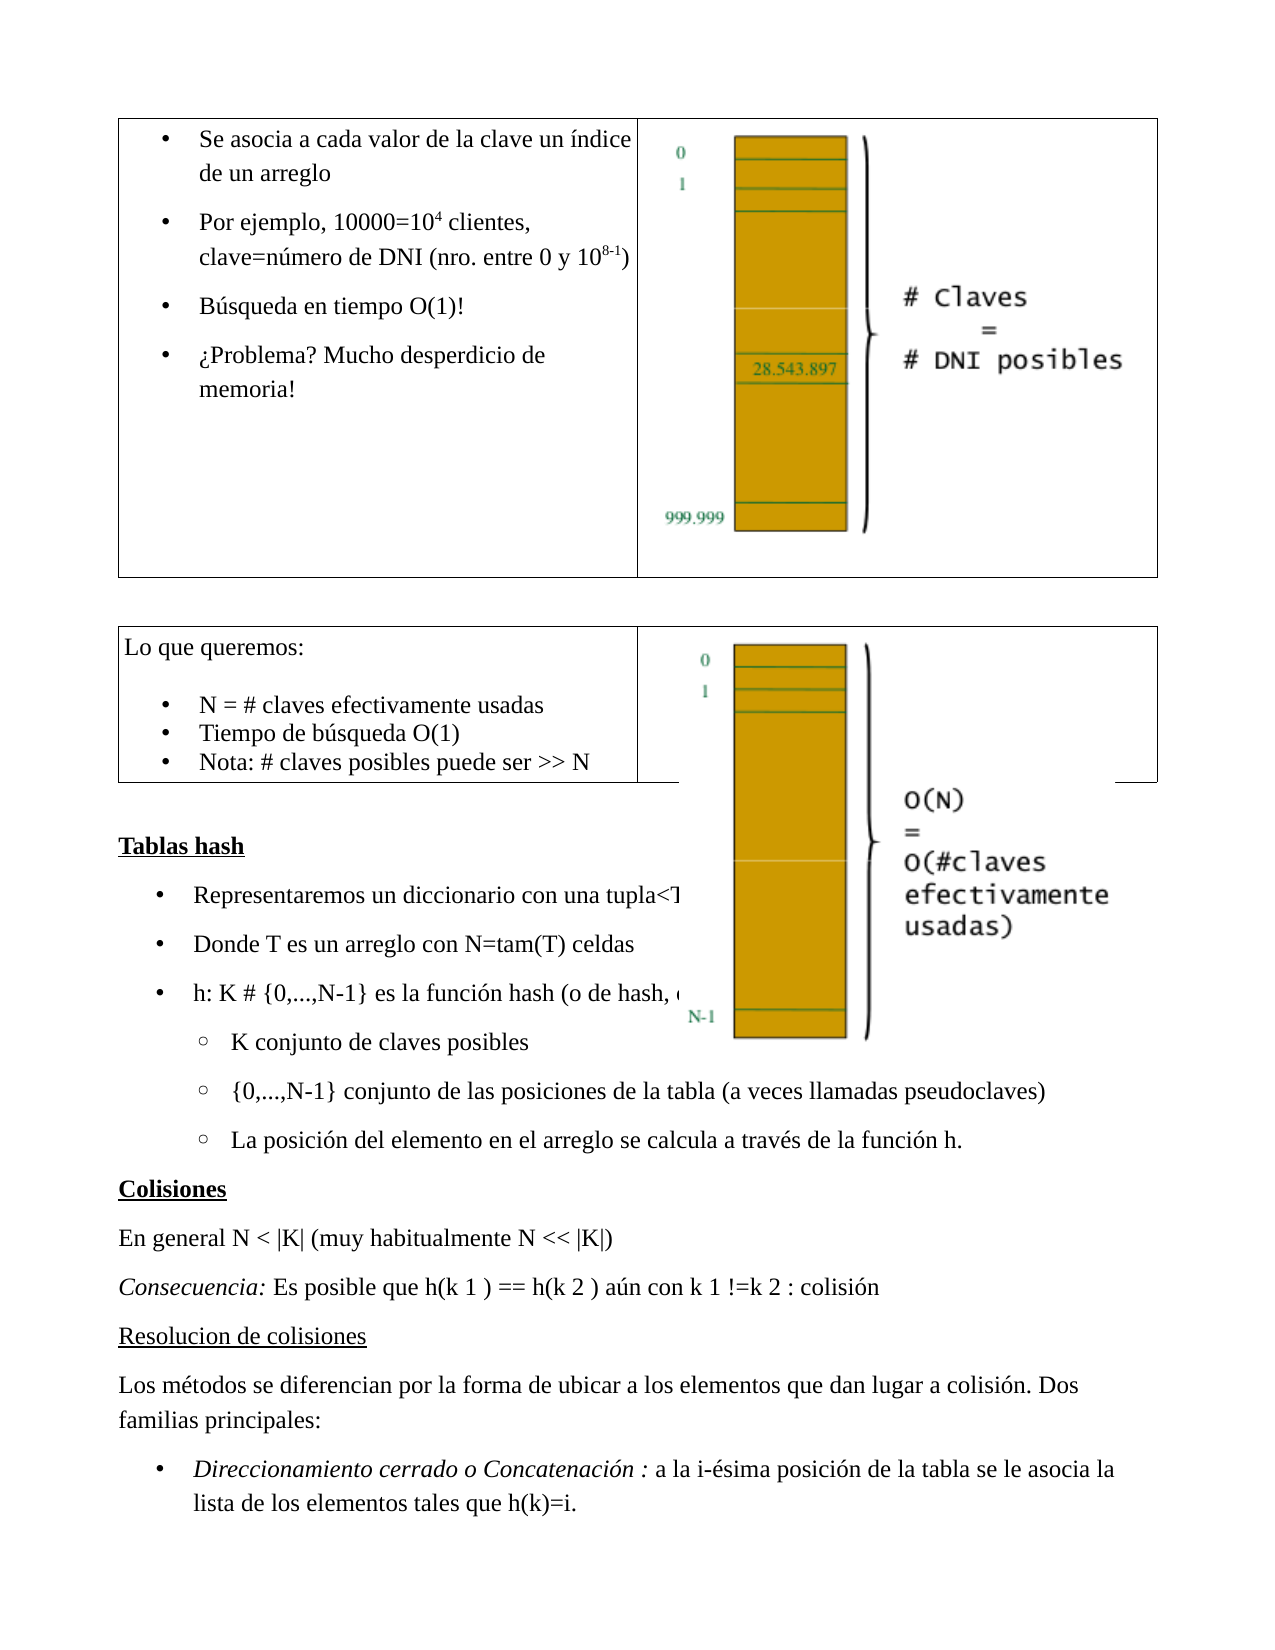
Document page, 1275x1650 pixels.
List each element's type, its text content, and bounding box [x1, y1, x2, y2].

table_header Lo que queremos: N = # claves efectivamente usadas Tiempo de búsqueda O(1) Nota: # claves posibles puede ser >> N [119, 627, 637, 782]
text Consecuencia: Es posible que h(k 1 ) == h(k 2 ) aún con k 1 !=k 2 : colisión [118, 1272, 1157, 1301]
text Tablas hash [118, 831, 679, 859]
list Representaremos un diccionario con una tupla<T, h> [156, 880, 679, 909]
list Donde T es un arreglo con N=tam(T) celdas [156, 929, 679, 958]
list Direccionamiento cerrado o Concatenación : a la i-ésima posición de la tabla se le asocia la lista de los elementos tales que h(k)=i. [156, 1454, 1157, 1517]
list Representaremos un diccionario con una tupla<T, h> [1116, 880, 1157, 909]
list [1116, 929, 1157, 958]
list La posición del elemento en el arreglo se calcula a través de la función h. [193, 1125, 1157, 1154]
text Resolucion de colisiones [118, 1321, 1157, 1350]
list {0,...,N-1} conjunto de las posiciones de la tabla (a veces llamadas pseudoclaves) [193, 1076, 1157, 1105]
table_header [638, 119, 1157, 577]
text [1116, 831, 1157, 859]
list h: K # {0,...,N-1} es la función hash (o de hash, o de hashing) [156, 978, 679, 1007]
table_header Se asocia a cada valor de la clave un índice de un arreglo Por ejemplo, 10000=104 clientes, clave=número de DNI (nro. entre 0 y 108-1) Búsqueda en tiempo O(1)! ¿Problema? Mucho desperdicio de memoria! [119, 119, 637, 577]
list K conjunto de claves posibles [193, 1027, 1157, 1056]
table_header [638, 627, 1157, 782]
text En general N < |K| (muy habitualmente N << |K|) [118, 1223, 1157, 1252]
picture [664, 123, 1130, 543]
text Los métodos se diferencian por la forma de ubicar a los elementos que dan lugar a colisión. Dos familias principales: [118, 1371, 1157, 1434]
text Colisiones [118, 1174, 1157, 1203]
picture [679, 632, 1116, 1051]
